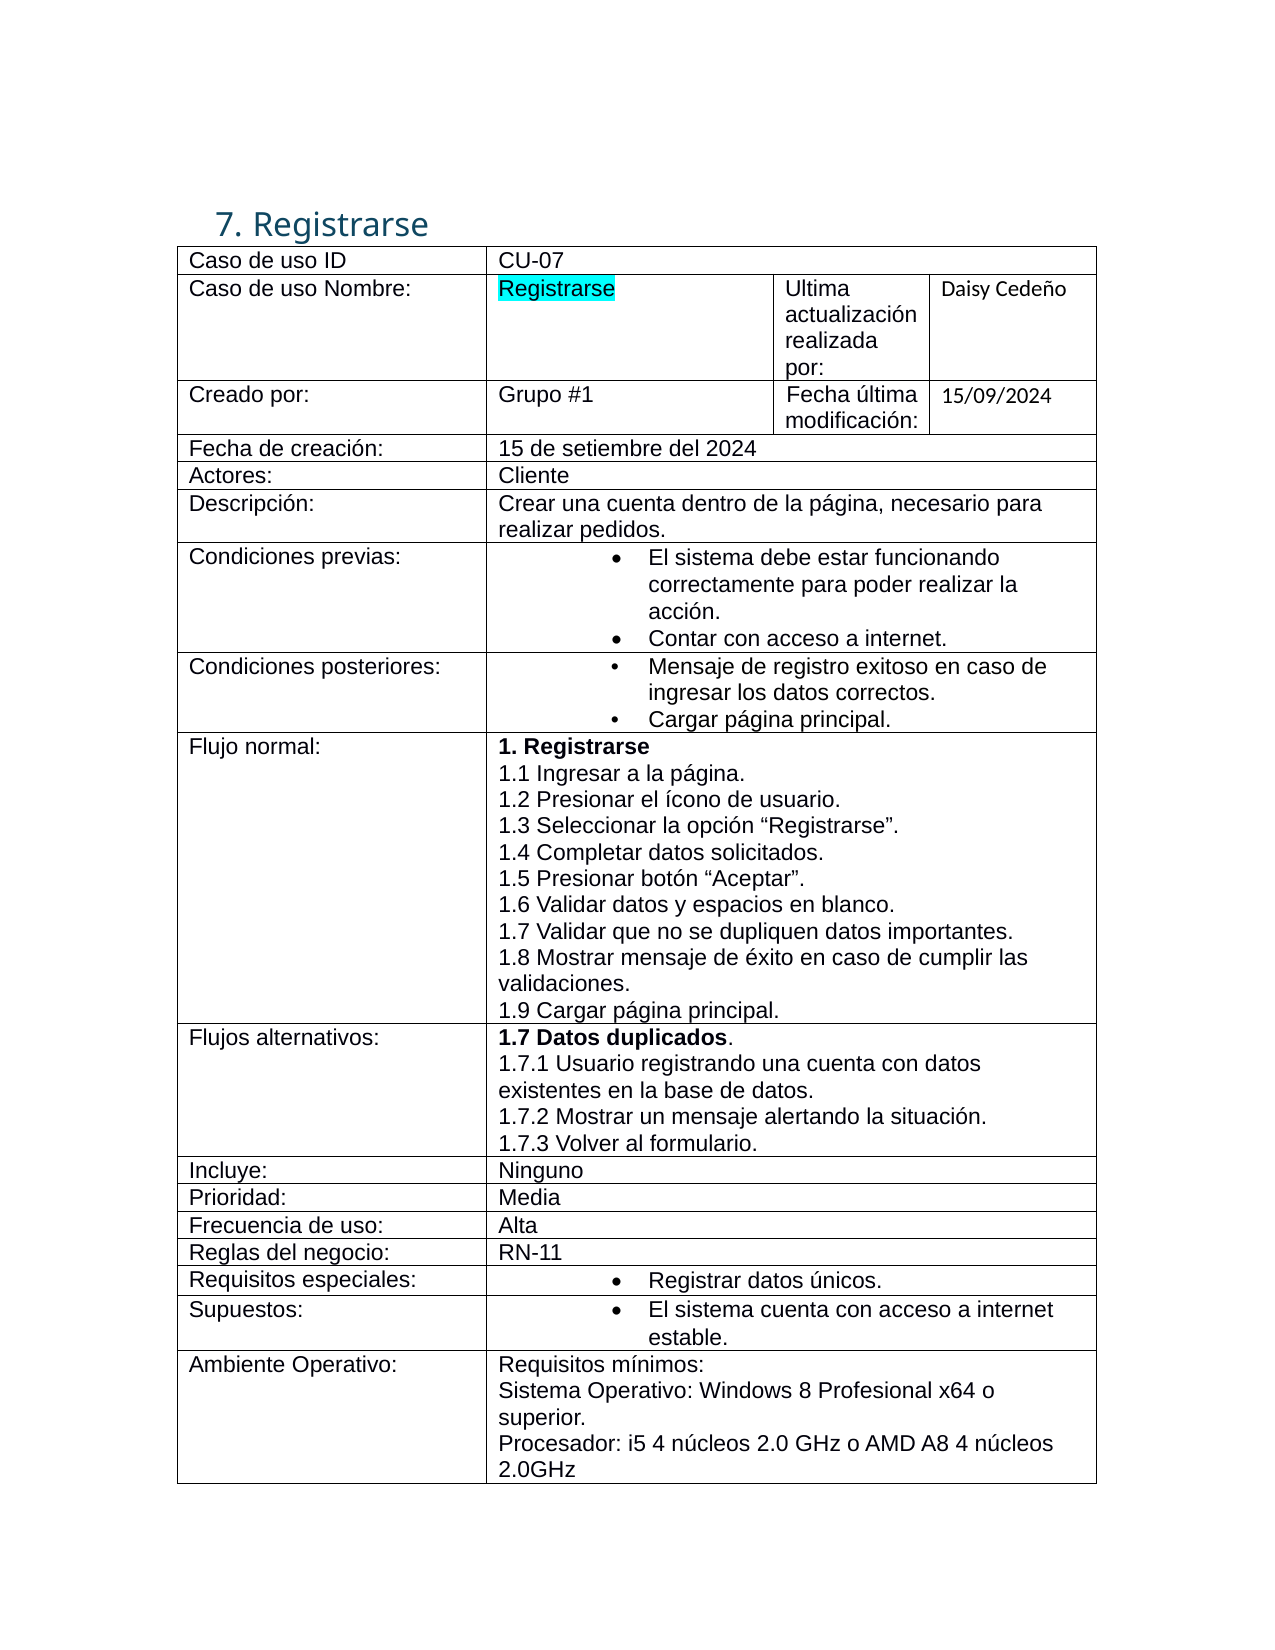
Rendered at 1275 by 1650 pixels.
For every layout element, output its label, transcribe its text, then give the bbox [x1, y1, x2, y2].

table_header CU-07 [487, 247, 1096, 273]
table_cell Crear una cuenta dentro de la página, necesario para realizar pedidos. [487, 490, 1096, 542]
table_cell Condiciones previas: [178, 543, 486, 652]
table_cell Condiciones posteriores: [178, 653, 486, 732]
table_cell 15/09/2024 [930, 381, 1096, 434]
table_cell Requisitos especiales: [178, 1266, 486, 1294]
table_cell El sistema cuenta con acceso a internet estable. [487, 1296, 1096, 1350]
table_cell Descripción: [178, 490, 486, 542]
table_header Caso de uso ID [178, 247, 486, 273]
table_cell Ninguno [487, 1157, 1096, 1183]
table_cell Reglas del negocio: [178, 1239, 486, 1265]
table_cell Mensaje de registro exitoso en caso de ingresar los datos correctos. Cargar página principal. [487, 653, 1096, 732]
table_cell Ambiente Operativo: [178, 1351, 486, 1483]
table_cell RN-11 [487, 1239, 1096, 1265]
table_cell Registrarse [487, 275, 773, 380]
table_cell Fecha de creación: [178, 435, 486, 461]
table_cell Frecuencia de uso: [178, 1212, 486, 1238]
table_cell Registrar datos únicos. [487, 1266, 1096, 1294]
table_cell Media [487, 1184, 1096, 1211]
table_cell Creado por: [178, 381, 486, 434]
table_cell Flujo normal: [178, 733, 486, 1023]
table_cell Prioridad: [178, 1184, 486, 1211]
list Registrarse [215, 201, 1098, 246]
table_cell 1. Registrarse 1.1 Ingresar a la página. 1.2 Presionar el ícono de usuario. 1.3 Seleccionar la opción “Registrarse”. 1.4 Completar datos solicitados. 1.5 Presionar botón “Aceptar”. 1.6 Validar datos y espacios en blanco. 1.7 Validar que no se dupliquen datos importantes. 1.8 Mostrar mensaje de éxito en caso de cumplir las validaciones. 1.9 Cargar página principal. [487, 733, 1096, 1023]
table_cell Fecha última modificación: [774, 381, 929, 434]
table_cell Ultima actualización realizada por: [774, 275, 929, 380]
table_cell Actores: [178, 462, 486, 488]
table_cell El sistema debe estar funcionando correctamente para poder realizar la acción. Contar con acceso a internet. [487, 543, 1096, 652]
table_cell 15 de setiembre del 2024 [487, 435, 1096, 461]
table_cell Requisitos mínimos: Sistema Operativo: Windows 8 Profesional x64 o superior. Procesador: i5 4 núcleos 2.0 GHz o AMD A8 4 núcleos 2.0GHz [487, 1351, 1096, 1483]
table_cell Alta [487, 1212, 1096, 1238]
table_cell 1.7 Datos duplicados. 1.7.1 Usuario registrando una cuenta con datos existentes en la base de datos. 1.7.2 Mostrar un mensaje alertando la situación. 1.7.3 Volver al formulario. [487, 1024, 1096, 1156]
table_cell Grupo #1 [487, 381, 773, 434]
table_cell Caso de uso Nombre: [178, 275, 486, 380]
table_cell Daisy Cedeño [930, 275, 1096, 380]
table_cell Incluye: [178, 1157, 486, 1183]
table_cell Cliente [487, 462, 1096, 488]
table_cell Flujos alternativos: [178, 1024, 486, 1156]
table_cell Supuestos: [178, 1296, 486, 1350]
